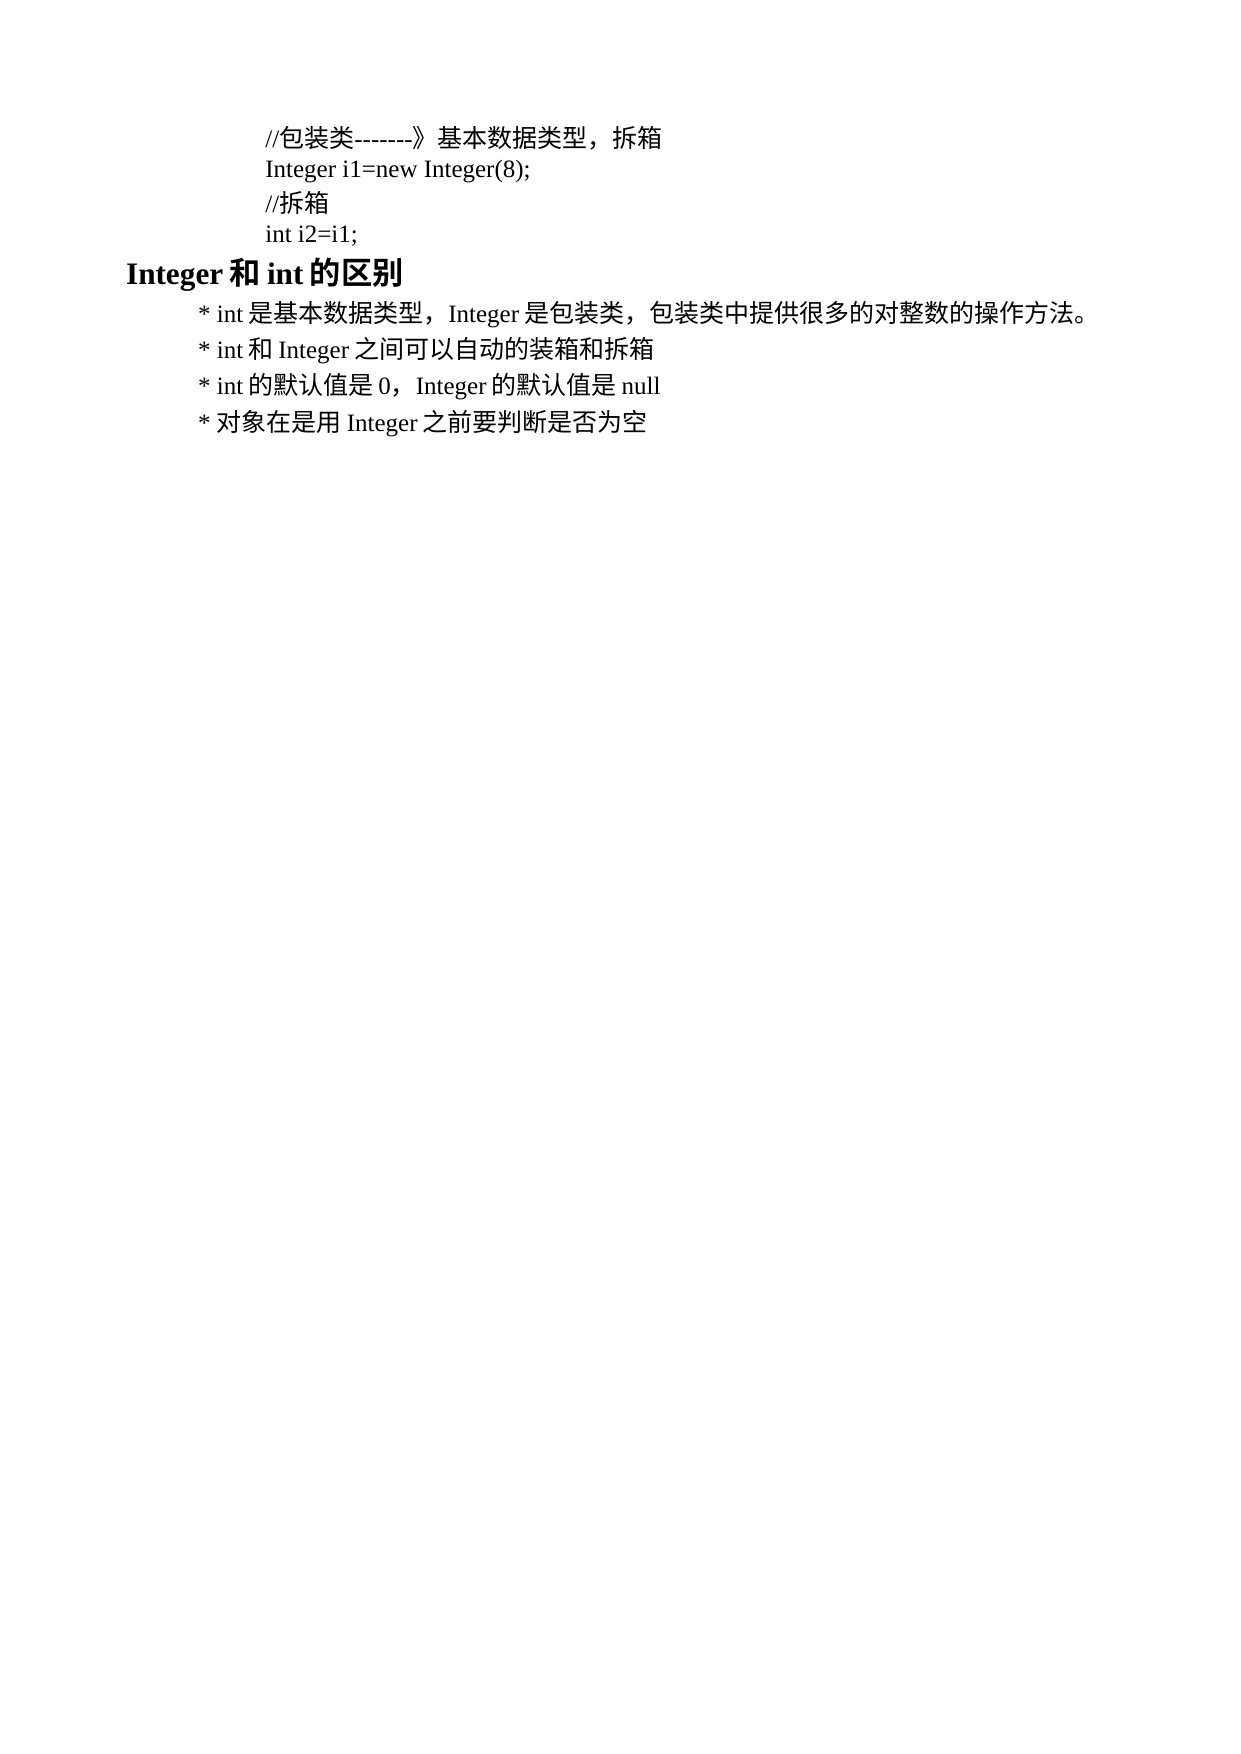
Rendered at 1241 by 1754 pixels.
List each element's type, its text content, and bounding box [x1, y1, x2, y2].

text * int是基本数据类型，Integer是包装类，包装类中提供很多的对整数的操作方法。 [118, 293, 1122, 329]
text Integer和int的区别 [118, 248, 1122, 293]
text * 对象在是用Integer之前要判断是否为空 [118, 402, 1122, 438]
text Integer i1=new Integer(8); [118, 154, 1122, 183]
text int i2=i1; [118, 219, 1122, 248]
text //拆箱 [118, 183, 1122, 219]
text //包装类-------》基本数据类型，拆箱 [118, 118, 1122, 154]
text * int的默认值是0，Integer的默认值是null [118, 366, 1122, 402]
text * int和Integer之间可以自动的装箱和拆箱 [118, 329, 1122, 366]
